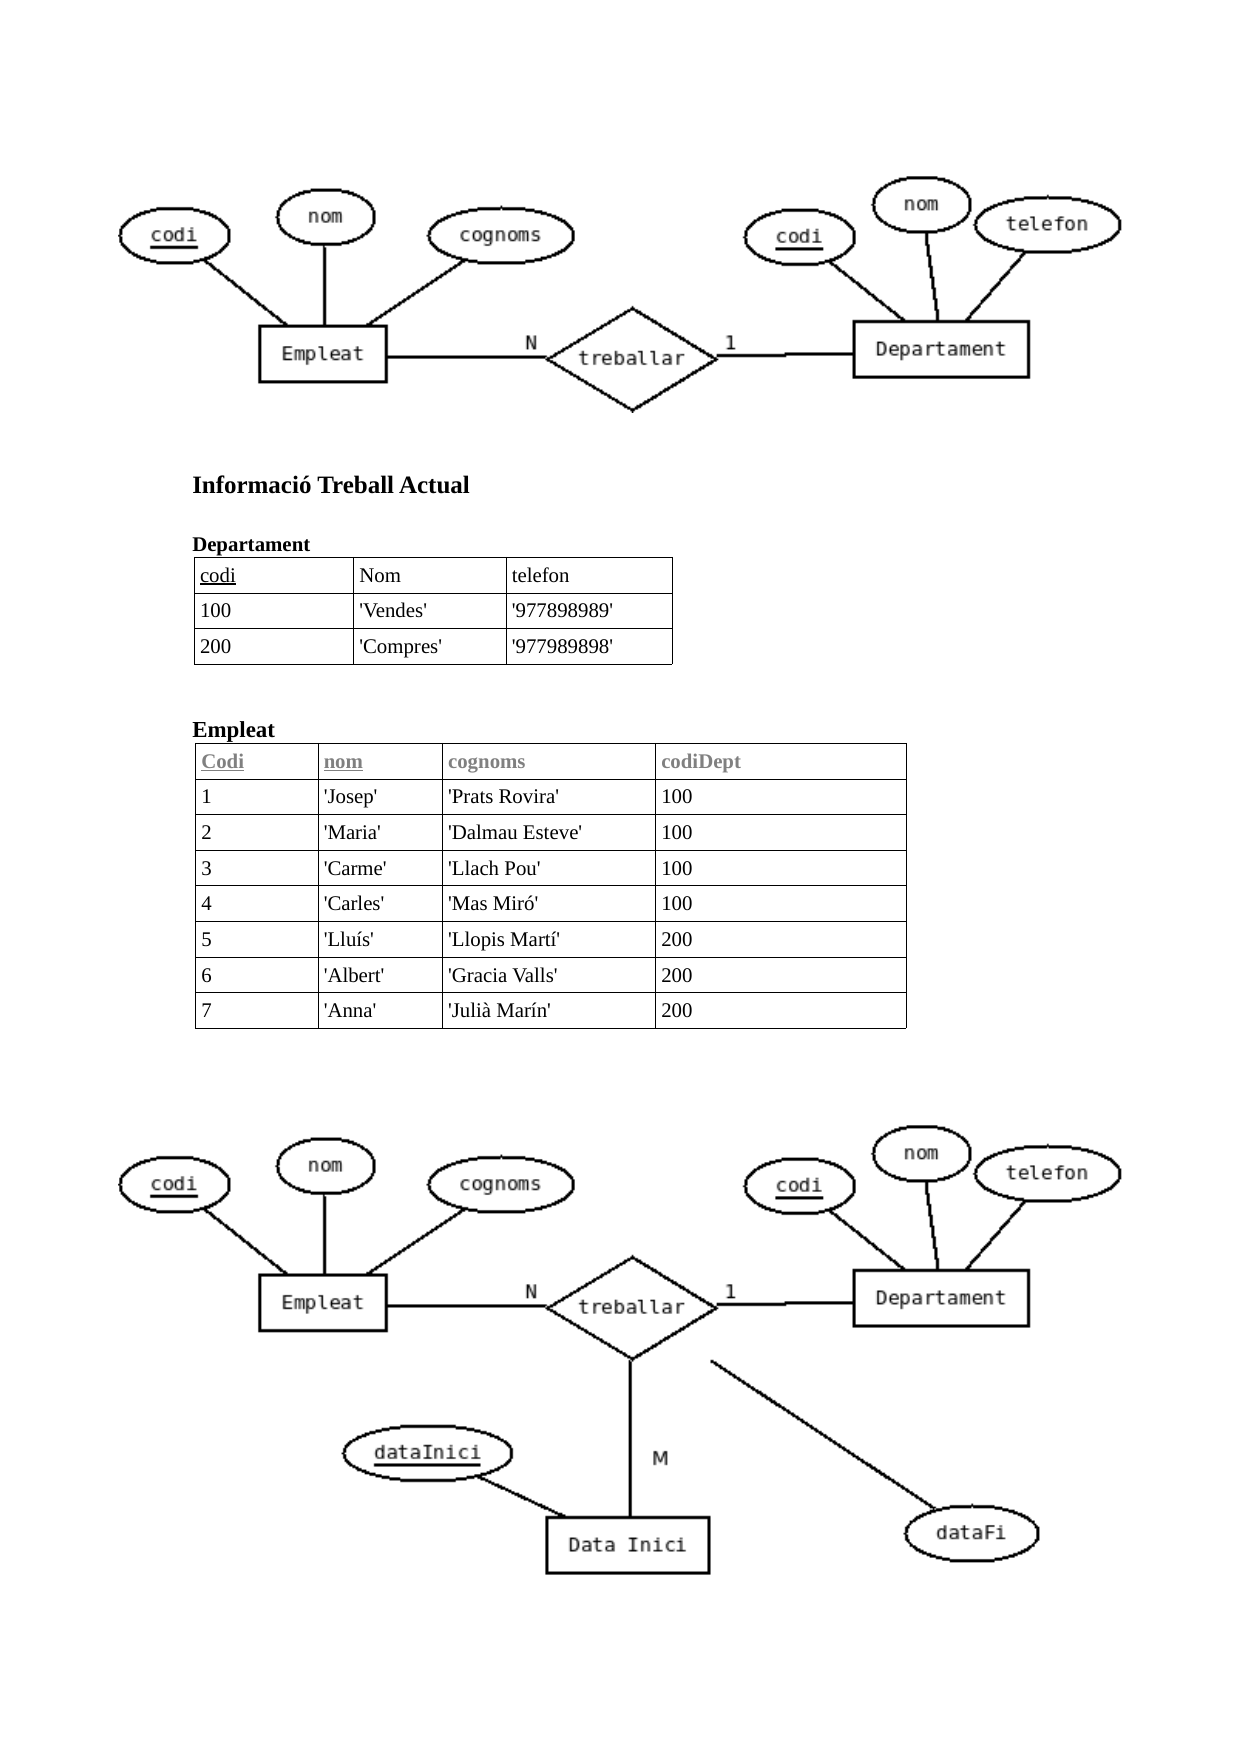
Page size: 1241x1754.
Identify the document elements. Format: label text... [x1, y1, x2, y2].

table_cell 100 [656, 851, 906, 885]
table_cell '977989898' [507, 629, 672, 664]
table_cell 'Mas Miró' [443, 886, 655, 921]
table_cell 'Carme' [319, 851, 442, 885]
table_cell 100 [656, 780, 906, 814]
text Departament [118, 528, 1122, 557]
table_cell 'Josep' [319, 780, 442, 814]
table_cell 200 [656, 922, 906, 957]
table_cell 'Anna' [319, 993, 442, 1028]
picture [118, 175, 1123, 413]
table_header Nom [354, 558, 506, 592]
table_cell 'Llopis Martí' [443, 922, 655, 957]
table_cell 100 [656, 886, 906, 921]
table_cell 'Maria' [319, 815, 442, 850]
table_cell 'Llach Pou' [443, 851, 655, 885]
table_header Codi [196, 744, 318, 778]
table_cell 'Prats Rovira' [443, 780, 655, 814]
text Informació Treball Actual [118, 471, 1122, 499]
table_cell 100 [195, 594, 353, 628]
table_cell 6 [196, 958, 318, 992]
table_cell 2 [196, 815, 318, 850]
table_cell 1 [196, 780, 318, 814]
table_cell 'Vendes' [354, 594, 506, 628]
table_header codiDept [656, 744, 906, 778]
table_cell 'Carles' [319, 886, 442, 921]
table_cell 'Julià Marín' [443, 993, 655, 1028]
table_cell 'Lluís' [319, 922, 442, 957]
table_cell 'Gracia Valls' [443, 958, 655, 992]
table_cell 7 [196, 993, 318, 1028]
table_cell 'Dalmau Esteve' [443, 815, 655, 850]
table_cell 4 [196, 886, 318, 921]
table_cell 5 [196, 922, 318, 957]
table_cell 'Compres' [354, 629, 506, 664]
text Empleat [118, 717, 1122, 743]
table_header cognoms [443, 744, 655, 778]
table_cell 200 [656, 993, 906, 1028]
table_cell 200 [656, 958, 906, 992]
table_header nom [319, 744, 442, 778]
table_cell 100 [656, 815, 906, 850]
table_header telefon [507, 558, 672, 592]
table_cell '977898989' [507, 594, 672, 628]
picture [118, 1124, 1123, 1578]
table_cell 200 [195, 629, 353, 664]
table_cell 'Albert' [319, 958, 442, 992]
table_cell 3 [196, 851, 318, 885]
table_header codi [195, 558, 353, 592]
